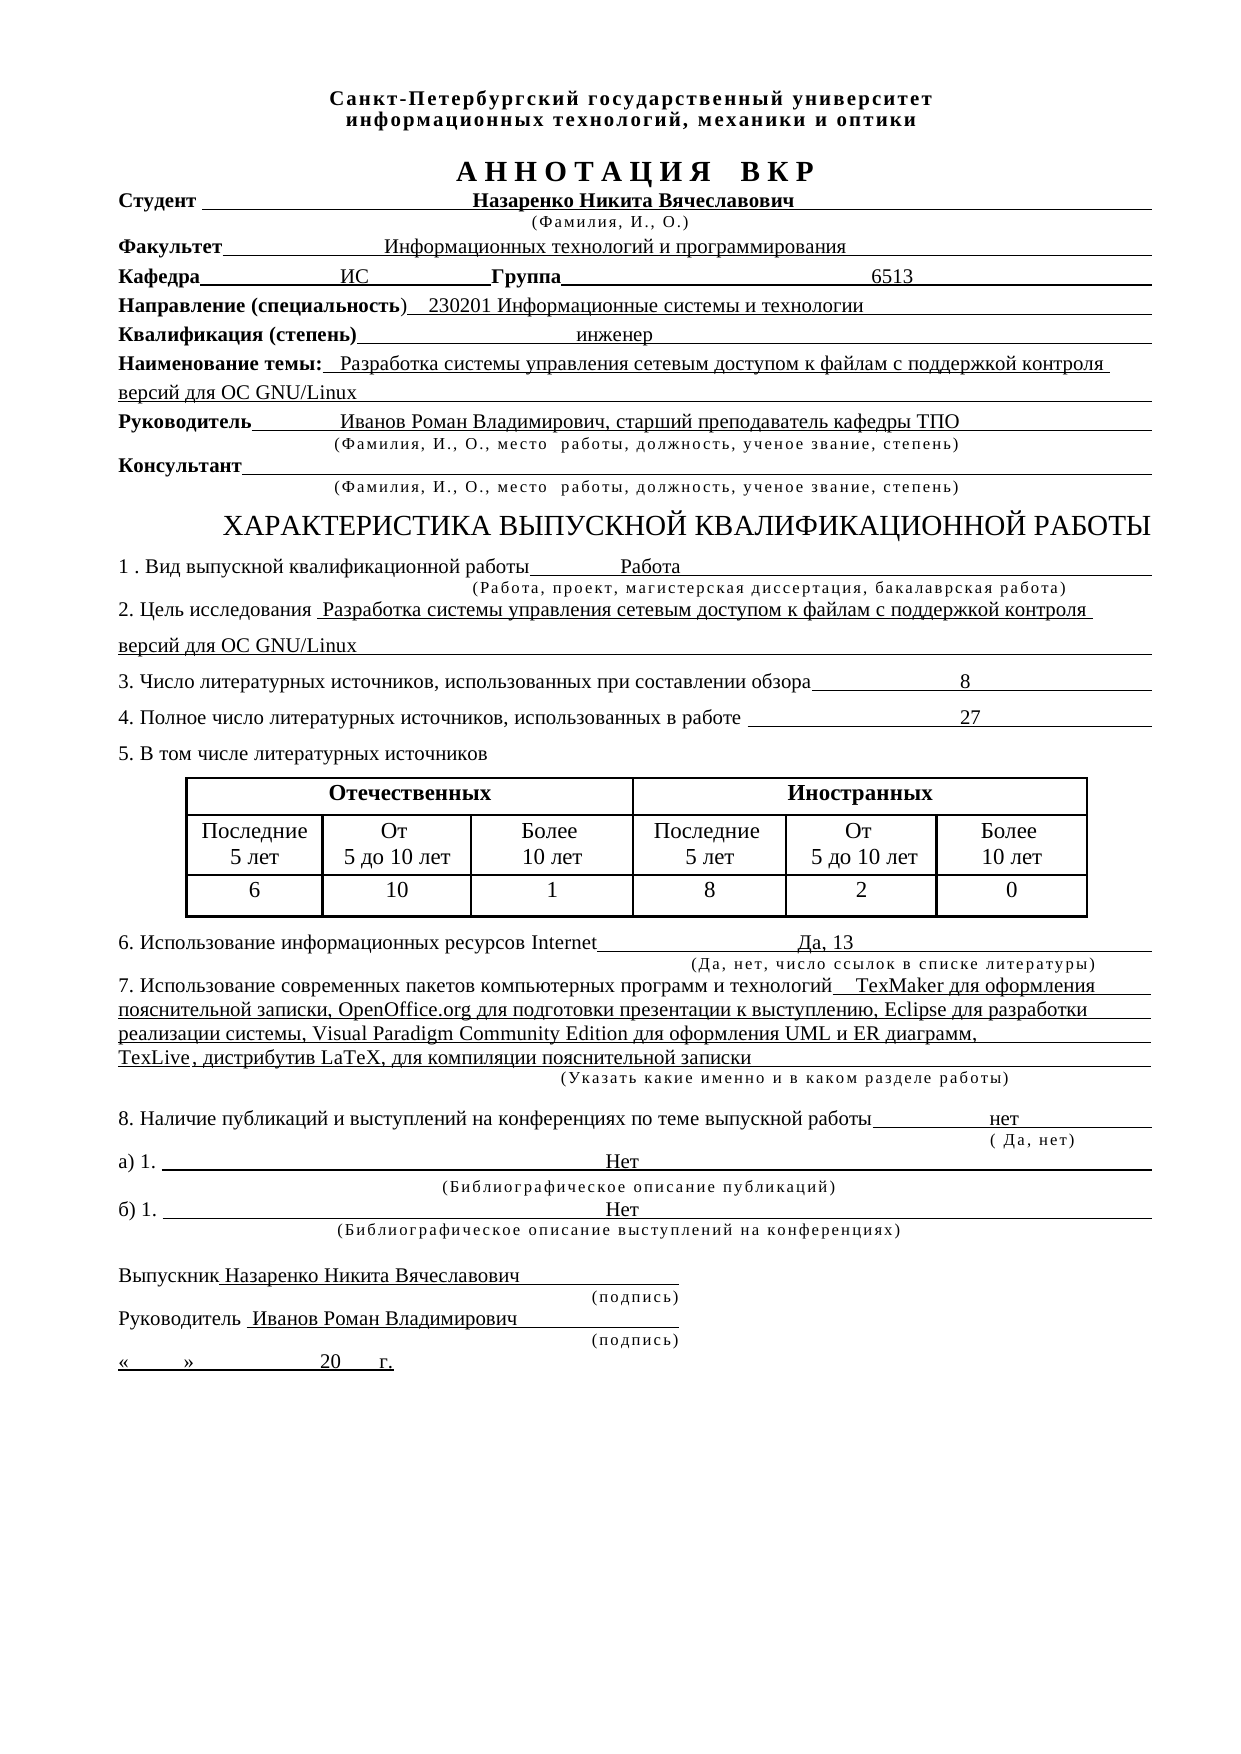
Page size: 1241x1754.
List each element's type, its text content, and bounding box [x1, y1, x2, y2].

text (Фамилия, И., О., место работы, должность, ученое звание, степень) [118, 435, 1152, 453]
text ( Да, нет) [118, 1130, 1152, 1148]
text 2. Цель исследования Разработка системы управления сетевым доступом к файлам с поддержкой контроля версий для ОС GNU/Linux [118, 597, 1152, 654]
text Факультет Информационных технологий и программирования [118, 231, 1152, 260]
text Студент Назаренко Никита Вячеславович [118, 188, 1152, 212]
table_cell 2 [787, 876, 935, 915]
text б) 1. Нет [118, 1197, 1152, 1221]
table_cell От 5 до 10 лет [324, 816, 470, 873]
text Кафедра ИС Группа 6513 [118, 260, 1152, 289]
table_cell Более 10 лет [938, 816, 1086, 873]
subtitle ХАРАКТЕРИСТИКА ВЫПУСКНОЙ КВАЛИФИКАЦИОННОЙ РАБОТЫ [118, 508, 1152, 542]
text информационных технологий, механики и оптики [118, 109, 1152, 130]
text (Библиографическое описание выступлений на конференциях) [118, 1221, 1152, 1239]
text 3. Число литературных источников, использованных при составлении обзора 8 [118, 669, 1152, 693]
text 5. В том числе литературных источников [118, 741, 1152, 765]
text (подпись) [118, 1330, 1152, 1348]
text 1 . Вид выпускной квалификационной работы Работа [118, 554, 1152, 578]
text Направление (специальность) 230201 Информационные системы и технологии [118, 289, 1152, 318]
text 7. Использование современных пакетов компьютерных программ и технологий TexMaker для оформления пояснительной записки, OpenOffice.org для подготовки презентации к выступлению, Eclipse для разработки реализации системы, Visual Paradigm Community Edition для оформления UML и ER диаграмм, TexLive , дистрибутив LaTeX, для компиляции пояснительной записки [118, 973, 1152, 1069]
text (Да, нет, число ссылок в списке литературы) [118, 954, 1152, 973]
text (Работа, проект, магистерская диссертация, бакалаврская работа) [118, 578, 1152, 597]
table_cell От 5 до 10 лет [787, 816, 935, 873]
table_cell 1 [472, 876, 632, 915]
table_cell Последние 5 лет [188, 816, 321, 873]
text Консультант [118, 453, 1152, 477]
text Квалификация (степень) инженер [118, 318, 1152, 347]
text (Библиографическое описание публикаций) [118, 1173, 1152, 1197]
table_header Иностранных [634, 779, 1086, 814]
text 6. Использование информационных ресурсов Internet Да, 13 [118, 930, 1152, 954]
text Санкт-Петербургский государственный университет [118, 89, 1152, 109]
text а) 1. Нет [118, 1148, 1152, 1173]
text (подпись) [118, 1287, 1152, 1306]
text Руководитель Иванов Роман Владимирович, старший преподаватель кафедры ТПО [118, 406, 1152, 435]
text Наименование темы: Разработка системы управления сетевым доступом к файлам с поддержкой контроля версий для ОС GNU/Linux [118, 347, 1152, 401]
text « » 20 г. [118, 1348, 1152, 1373]
text (Указать какие именно и в каком разделе работы) [118, 1069, 1152, 1087]
subtitle А Н Н О Т А Ц И Я В К Р [118, 154, 1152, 188]
text [118, 402, 1152, 406]
table_cell Более 10 лет [472, 816, 632, 873]
text 8. Наличие публикаций и выступлений на конференциях по теме выпускной работы нет [118, 1106, 1152, 1130]
text Руководитель Иванов Роман Владимирович [118, 1306, 1152, 1330]
text (Фамилия, И., О., место работы, должность, ученое звание, степень) [118, 477, 1152, 496]
text 4. Полное число литературных источников, использованных в работе 27 [118, 705, 1152, 729]
table_cell 6 [188, 876, 321, 915]
table_cell Последние 5 лет [634, 816, 785, 873]
table_header Отечественных [188, 779, 632, 814]
table_cell 0 [938, 876, 1086, 915]
text (Фамилия, И., О.) [118, 212, 1152, 231]
table_cell 8 [634, 876, 785, 915]
table_cell 10 [324, 876, 470, 915]
text Выпускник Назаренко Никита Вячеславович [118, 1263, 1152, 1287]
